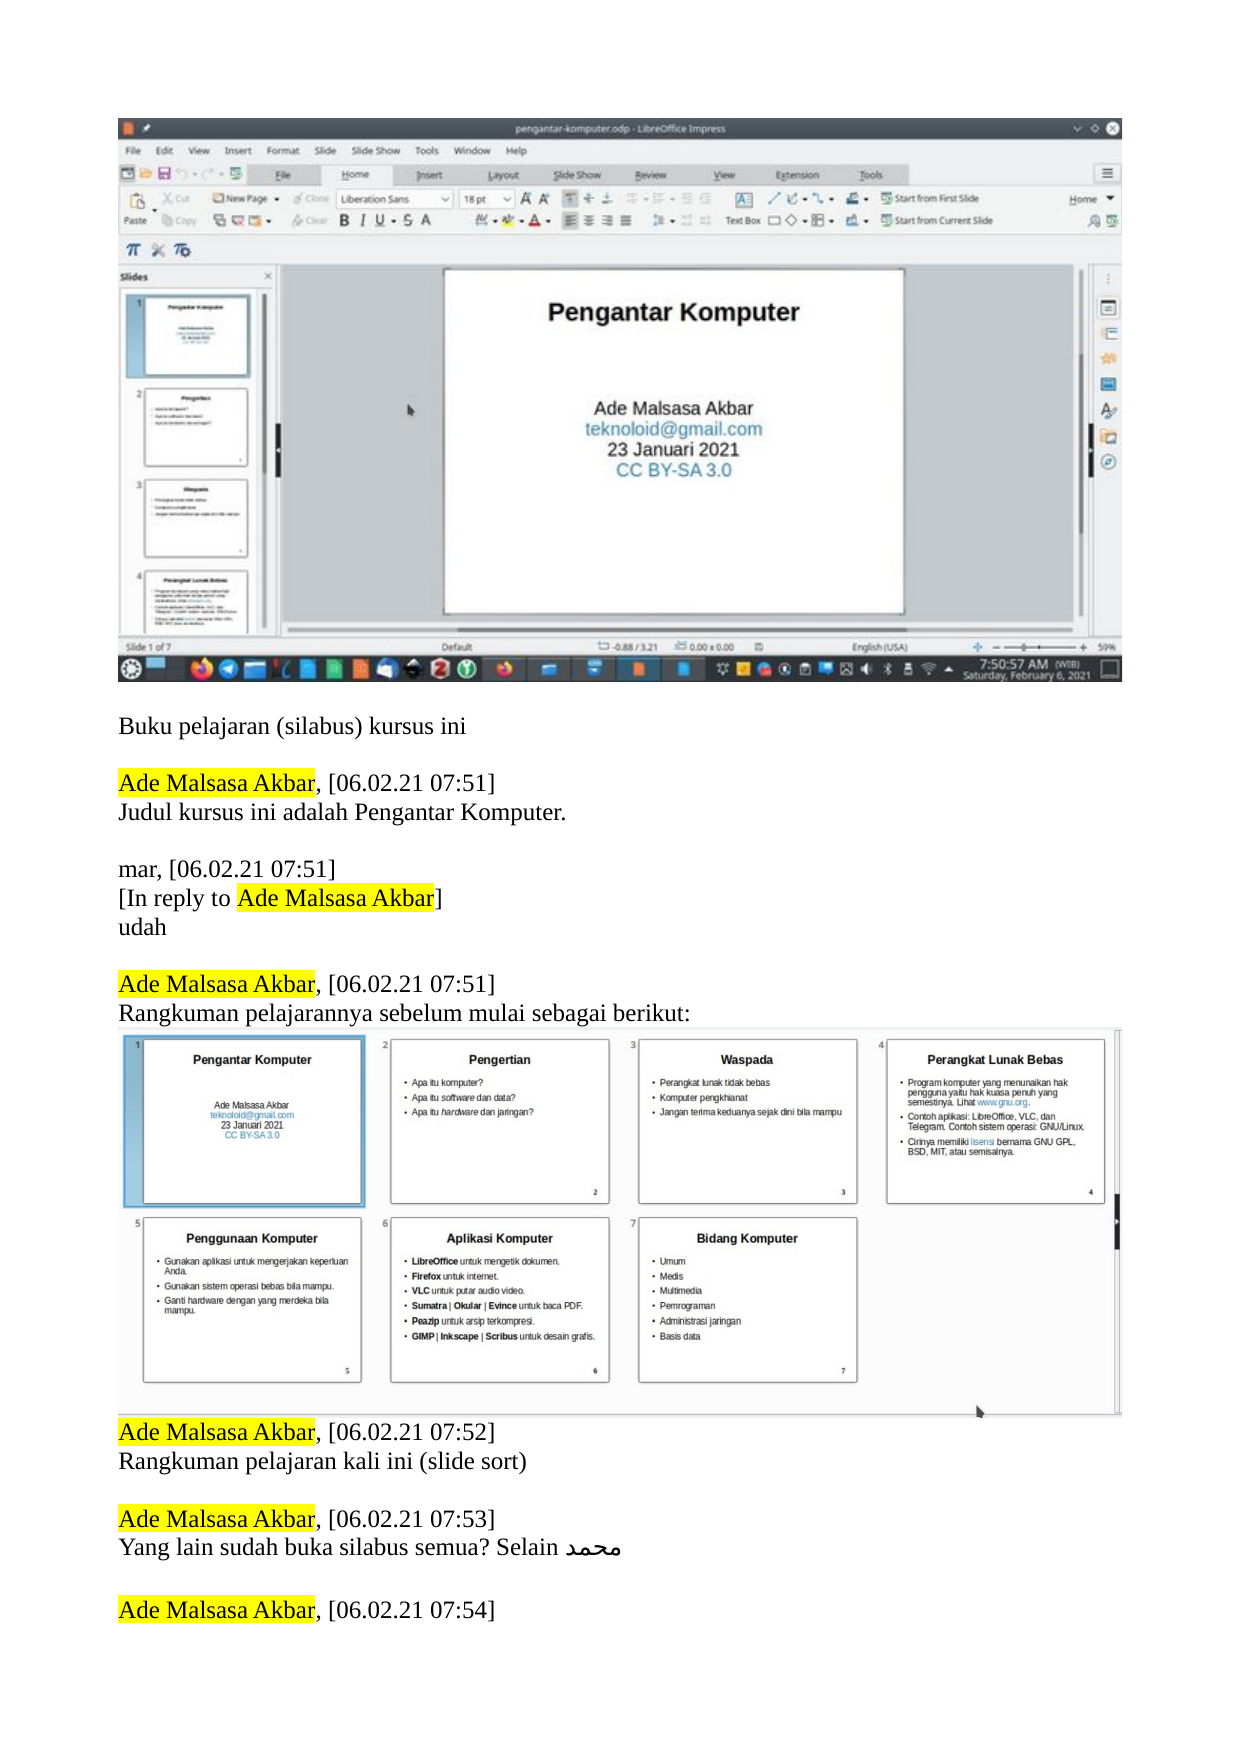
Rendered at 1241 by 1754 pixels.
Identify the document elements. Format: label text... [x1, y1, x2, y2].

text [In reply to Ade Malsasa Akbar] [118, 883, 1122, 912]
text Judul kursus ini adalah Pengantar Komputer. [118, 797, 1122, 826]
text Ade Malsasa Akbar, [06.02.21 07:51] [118, 768, 1122, 797]
text Ade Malsasa Akbar, [06.02.21 07:53] [118, 1504, 1122, 1532]
picture [118, 1027, 1123, 1418]
text mar, [06.02.21 07:51] [118, 854, 1122, 883]
text Rangkuman pelajaran kali ini (slide sort) [118, 1446, 1122, 1475]
text Buku pelajaran (silabus) kursus ini [118, 711, 1122, 739]
text Rangkuman pelajarannya sebelum mulai sebagai berikut: [118, 998, 1122, 1027]
picture [118, 118, 1123, 682]
text Yang lain sudah buka silabus semua? Selain محمد [118, 1532, 1122, 1566]
text Ade Malsasa Akbar, [06.02.21 07:54] [118, 1595, 1122, 1623]
text Ade Malsasa Akbar, [06.02.21 07:51] [118, 969, 1122, 998]
text Ade Malsasa Akbar, [06.02.21 07:52] [118, 1418, 1122, 1446]
text udah [118, 912, 1122, 941]
